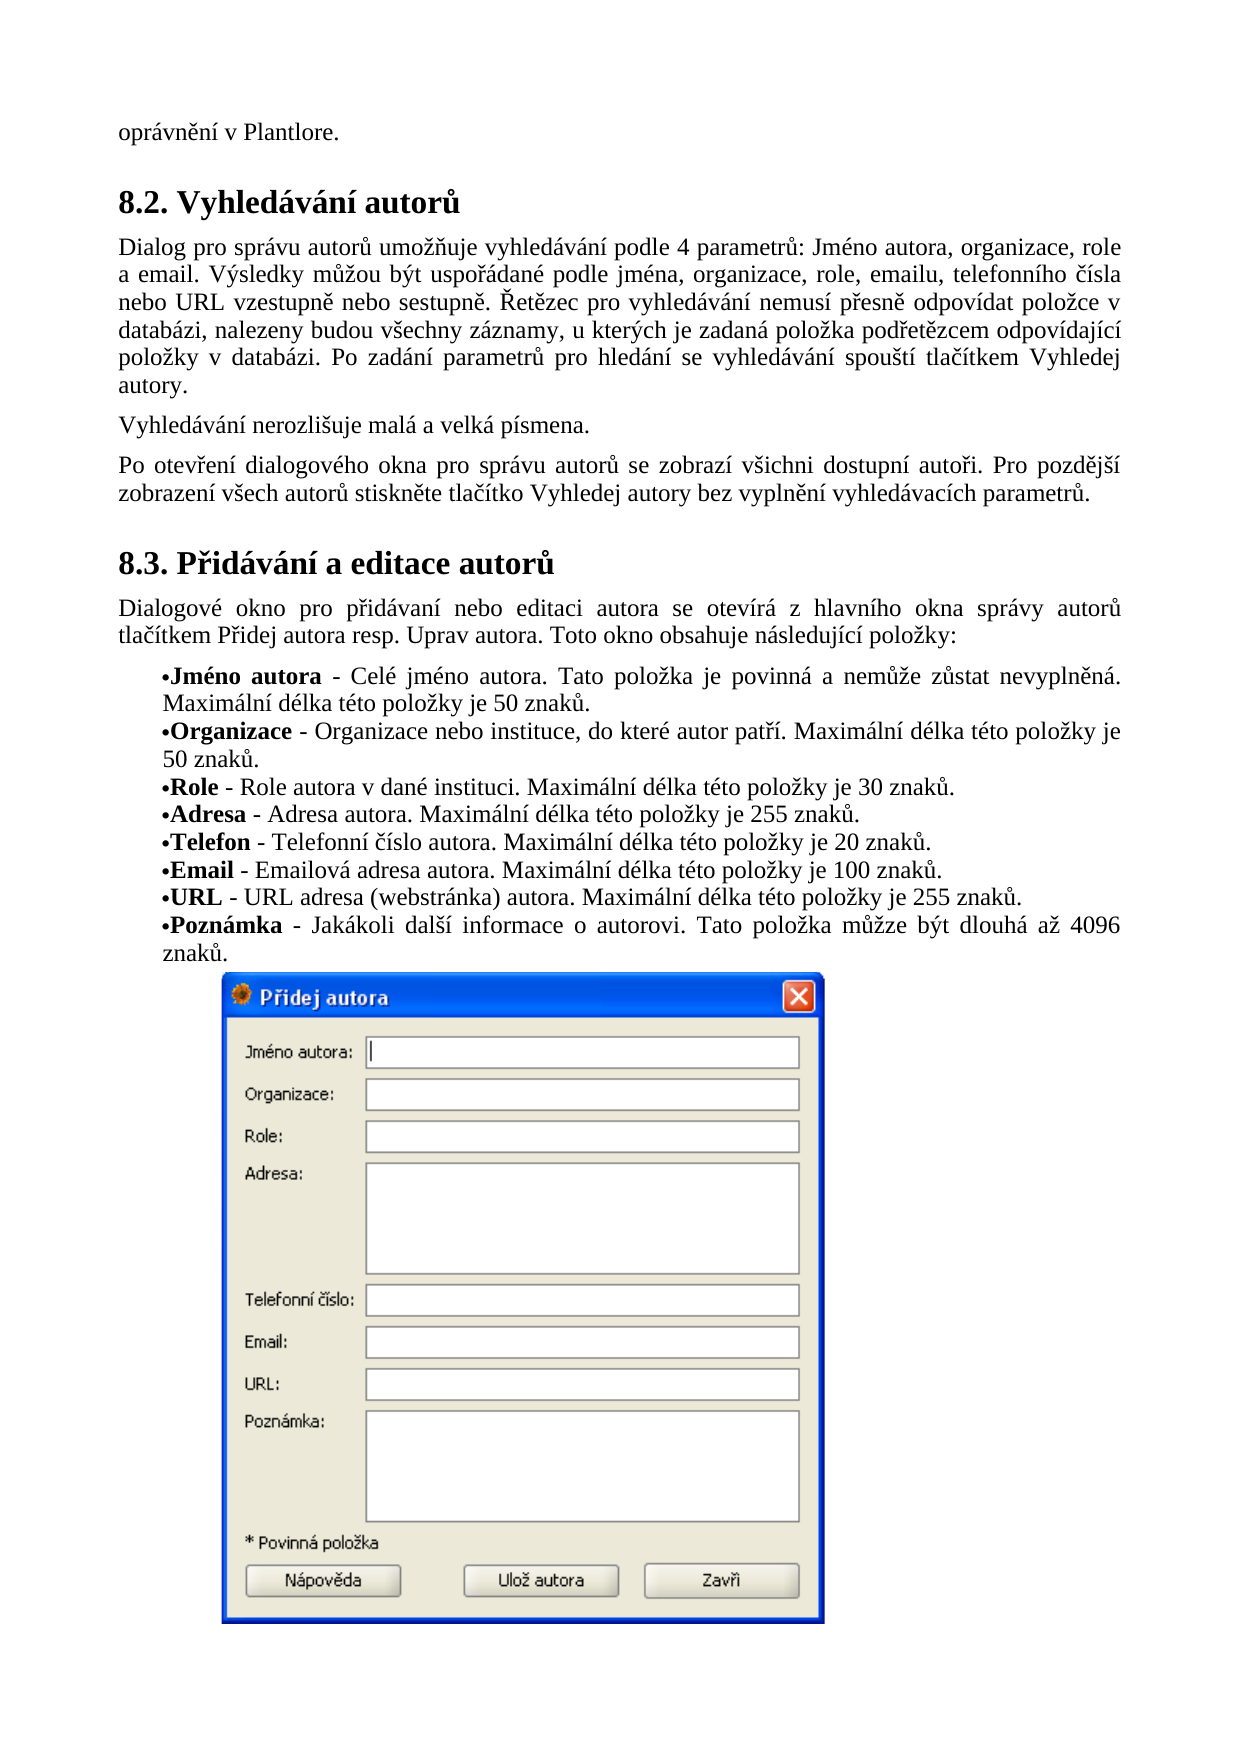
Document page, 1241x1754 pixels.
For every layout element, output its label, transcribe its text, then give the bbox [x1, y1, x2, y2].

list Organizace - Organizace nebo instituce, do které autor patří. Maximální délka této položky je 50 znaků. [162, 717, 1122, 773]
list Jméno autora - Celé jméno autora. Tato položka je povinná a nemůže zůstat nevyplněná. Maximální délka této položky je 50 znaků. [162, 662, 1122, 717]
list Poznámka - Jakákoli další informace o autorovi. Tato položka můžze být dlouhá až 4096 znaků. [162, 911, 1122, 967]
list URL - URL adresa (webstránka) autora. Maximální délka této položky je 255 znaků. [162, 883, 1122, 911]
subtitle 8.3. Přidávání a editace autorů [118, 544, 1122, 581]
list Role - Role autora v dané instituci. Maximální délka této položky je 30 znaků. [162, 773, 1122, 800]
text Dialog pro správu autorů umožňuje vyhledávání podle 4 parametrů: Jméno autora, organizace, role a email. Výsledky můžou být uspořádané podle jména, organizace, role, emailu, telefonního čísla nebo URL vzestupně nebo sestupně. Řetězec pro vyhledávání nemusí přesně odpovídat položce v databázi, nalezeny budou všechny záznamy, u kterých je zadaná položka podřetězcem odpovídající položky v databázi. Po zadání parametrů pro hledání se vyhledávání spouští tlačítkem Vyhledej autory. [118, 233, 1122, 399]
text oprávnění v Plantlore. [118, 118, 1122, 146]
picture [221, 972, 825, 1624]
subtitle 8.2. Vyhledávání autorů [118, 183, 1122, 220]
text Vyhledávání nerozlišuje malá a velká písmena. [118, 411, 1122, 439]
list Telefon - Telefonní číslo autora. Maximální délka této položky je 20 znaků. [162, 828, 1122, 856]
text Dialogové okno pro přidávaní nebo editaci autora se otevírá z hlavního okna správy autorů tlačítkem Přidej autora resp. Uprav autora. Toto okno obsahuje následující položky: [118, 594, 1122, 649]
list Adresa - Adresa autora. Maximální délka této položky je 255 znaků. [162, 800, 1122, 828]
text Po otevření dialogového okna pro správu autorů se zobrazí všichni dostupní autoři. Pro pozdější zobrazení všech autorů stiskněte tlačítko Vyhledej autory bez vyplnění vyhledávacích parametrů. [118, 452, 1122, 507]
list Email - Emailová adresa autora. Maximální délka této položky je 100 znaků. [162, 856, 1122, 883]
